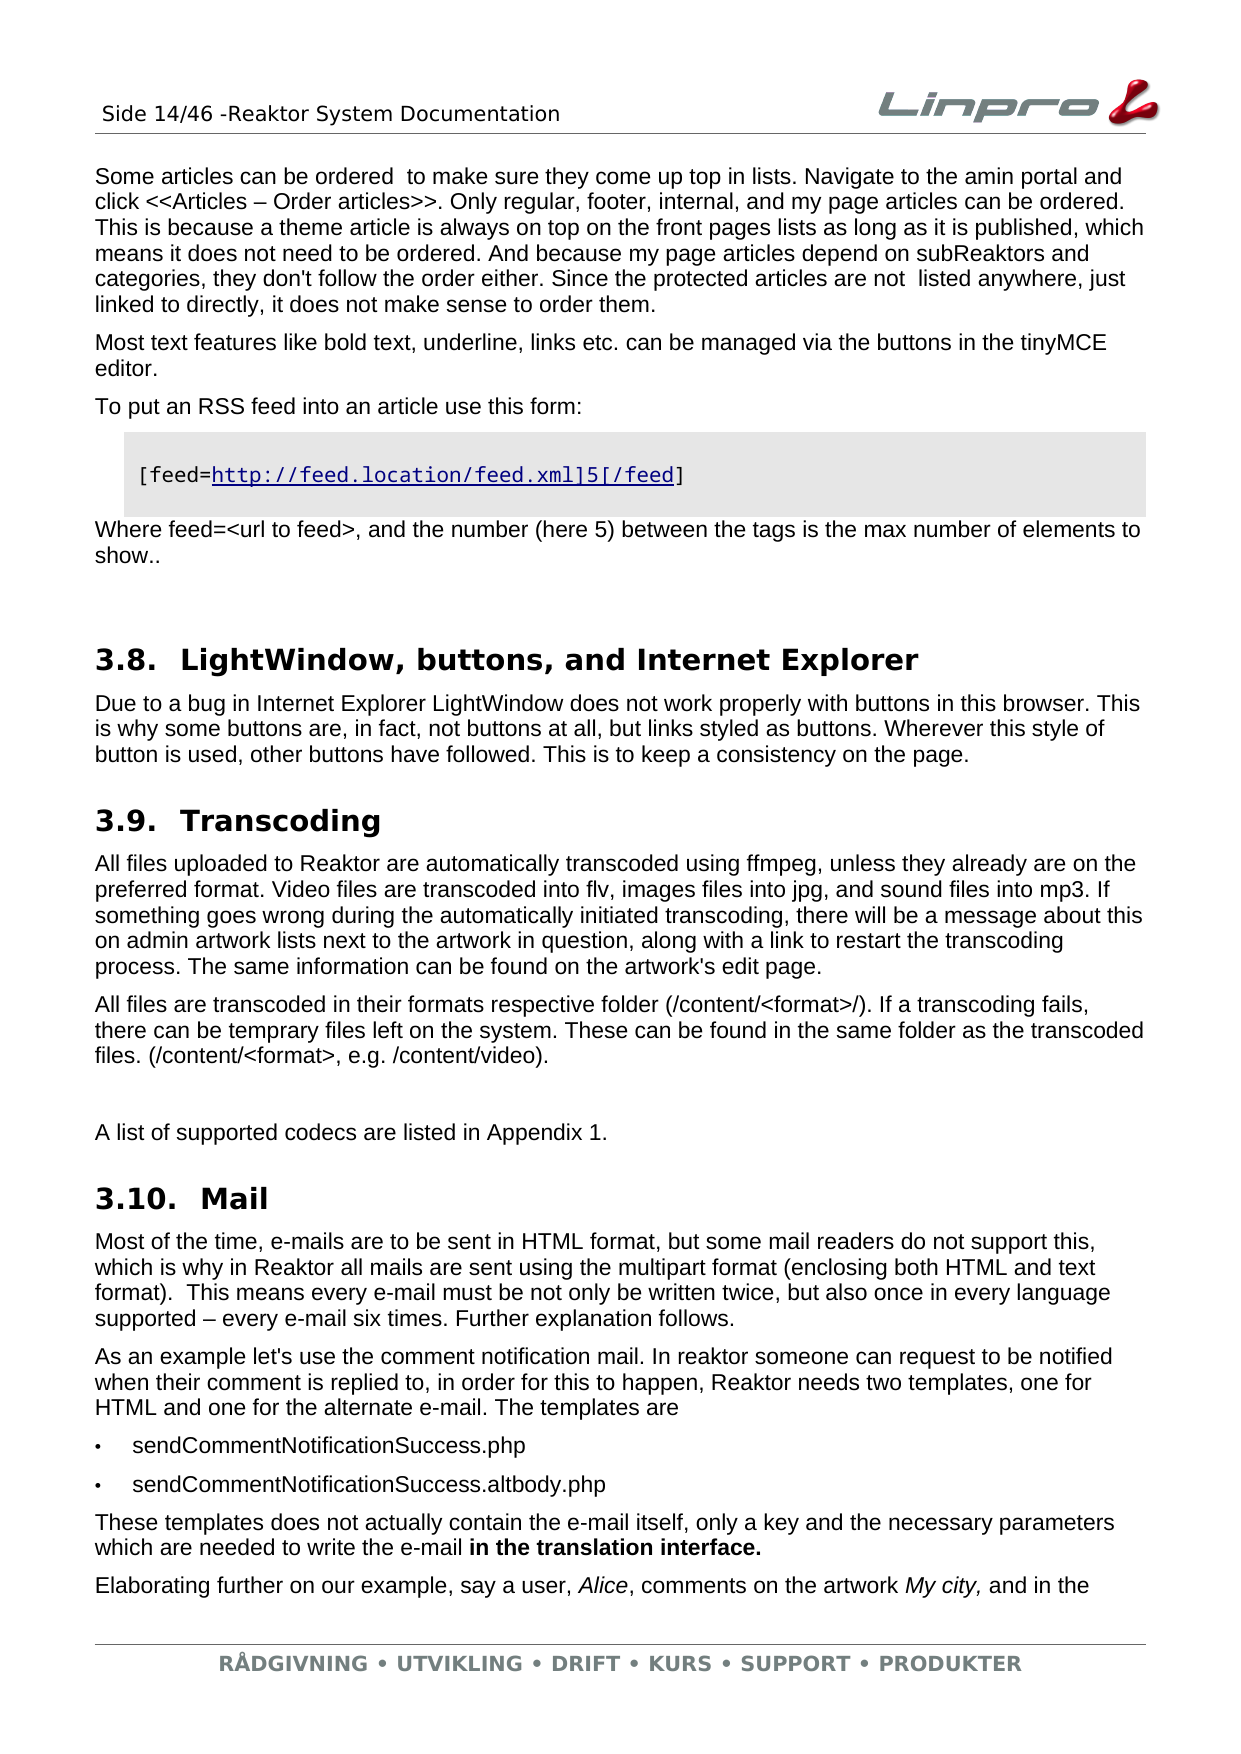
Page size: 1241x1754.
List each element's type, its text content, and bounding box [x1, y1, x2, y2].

subtitle Mail [94, 1182, 1146, 1216]
text A list of supported codecs are listed in Appendix 1. [94, 1119, 1146, 1145]
list sendCommentNotificationSuccess.php [94, 1433, 1146, 1459]
list sendCommentNotificationSuccess.altbody.php [94, 1471, 1146, 1497]
text All files are transcoded in their formats respective folder (/content/<format>/). If a transcoding fails, there can be temprary files left on the system. These can be found in the same folder as the transcoded files. (/content/<format>, e.g. /content/video). [94, 992, 1146, 1068]
picture [878, 78, 1162, 128]
text [feed=http://feed.location/feed.xml]5[/feed] [124, 460, 1146, 488]
subtitle Transcoding [94, 804, 1146, 838]
text Due to a bug in Internet Explorer LightWindow does not work properly with buttons in this browser. This is why some buttons are, in fact, not buttons at all, but links styled as buttons. Wherever this style of button is used, other buttons have followed. This is to keep a consistency on the page. [94, 690, 1146, 767]
text Elaborating further on our example, say a user, Alice, comments on the artwork My city, and in the [94, 1573, 1146, 1599]
subtitle LightWindow, buttons, and Internet Explorer [94, 644, 1146, 678]
text Some articles can be ordered to make sure they come up top in lists. Navigate to the amin portal and click <<Articles – Order articles>>. Only regular, footer, internal, and my page articles can be ordered. This is because a theme article is always on top on the front pages lists as long as it is published, which means it does not need to be ordered. And because my page articles depend on subReaktors and categories, they don't follow the order either. Since the protected articles are not listed anywhere, just linked to directly, it does not make sense to order them. [94, 163, 1146, 317]
text Most text features like bold text, underline, links etc. can be managed via the buttons in the tinyMCE editor. [94, 330, 1146, 381]
text These templates does not actually contain the e-mail itself, only a key and the necessary parameters which are needed to write the e-mail in the translation interface. [94, 1509, 1146, 1561]
text Most of the time, e-mails are to be sent in HTML format, but some mail readers do not support this, which is why in Reaktor all mails are sent using the multipart format (enclosing both HTML and text format). This means every e-mail must be not only be written twice, but also once in every language supported – every e-mail six times. Further explanation follows. [94, 1229, 1146, 1331]
text Where feed=<url to feed>, and the number (here 5) between the tags is the max number of elements to show.. [94, 517, 1146, 568]
text To put an RSS feed into an article use this form: [94, 393, 1146, 419]
text All files uploaded to Reaktor are automatically transcoded using ffmpeg, unless they already are on the preferred format. Video files are transcoded into flv, images files into jpg, and sound files into mp3. If something goes wrong during the automatically initiated transcoding, there will be a message about this on admin artwork lists next to the artwork in question, along with a link to restart the transcoding process. The same information can be found on the artwork's edit page. [94, 851, 1146, 979]
text As an example let's use the comment notification mail. In reaktor someone can request to be notified when their comment is replied to, in order for this to happen, Reaktor needs two templates, one for HTML and one for the alternate e-mail. The templates are [94, 1344, 1146, 1421]
